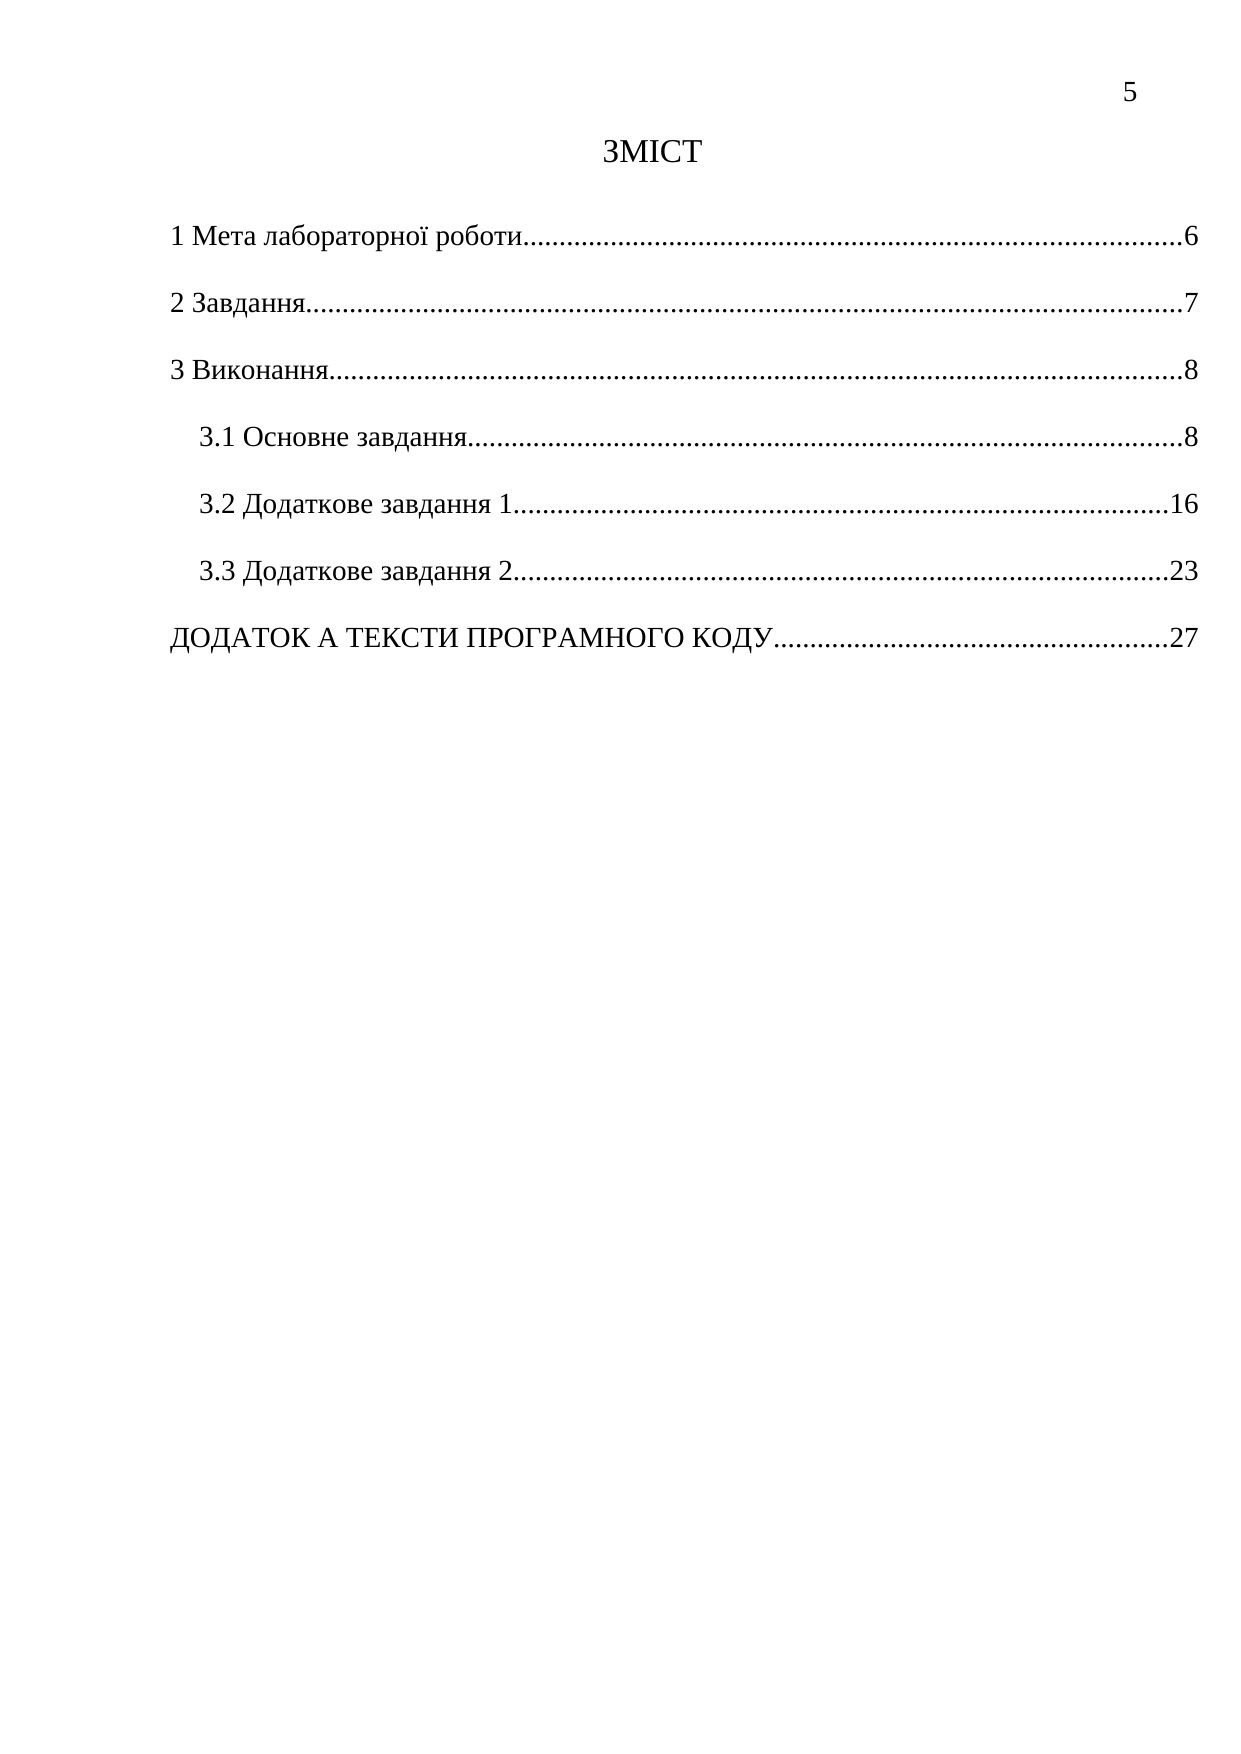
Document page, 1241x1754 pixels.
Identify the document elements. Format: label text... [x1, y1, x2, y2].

subtitle Зміст [106, 131, 1198, 169]
text 2 Завдання 7 [170, 285, 1198, 318]
text 3.3 Додаткове завдання 2 23 [170, 553, 1198, 586]
text 3.2 Додаткове завдання 1 16 [170, 486, 1198, 519]
text 3 Виконання 8 [170, 352, 1198, 385]
text 1 Мета лабораторної роботи 6 [170, 218, 1198, 251]
text 3.1 Основне завдання 8 [170, 419, 1198, 452]
text ДОДАТОК А ТЕКСТИ ПРОГРАМНОГО КОДУ 27 [170, 620, 1198, 653]
